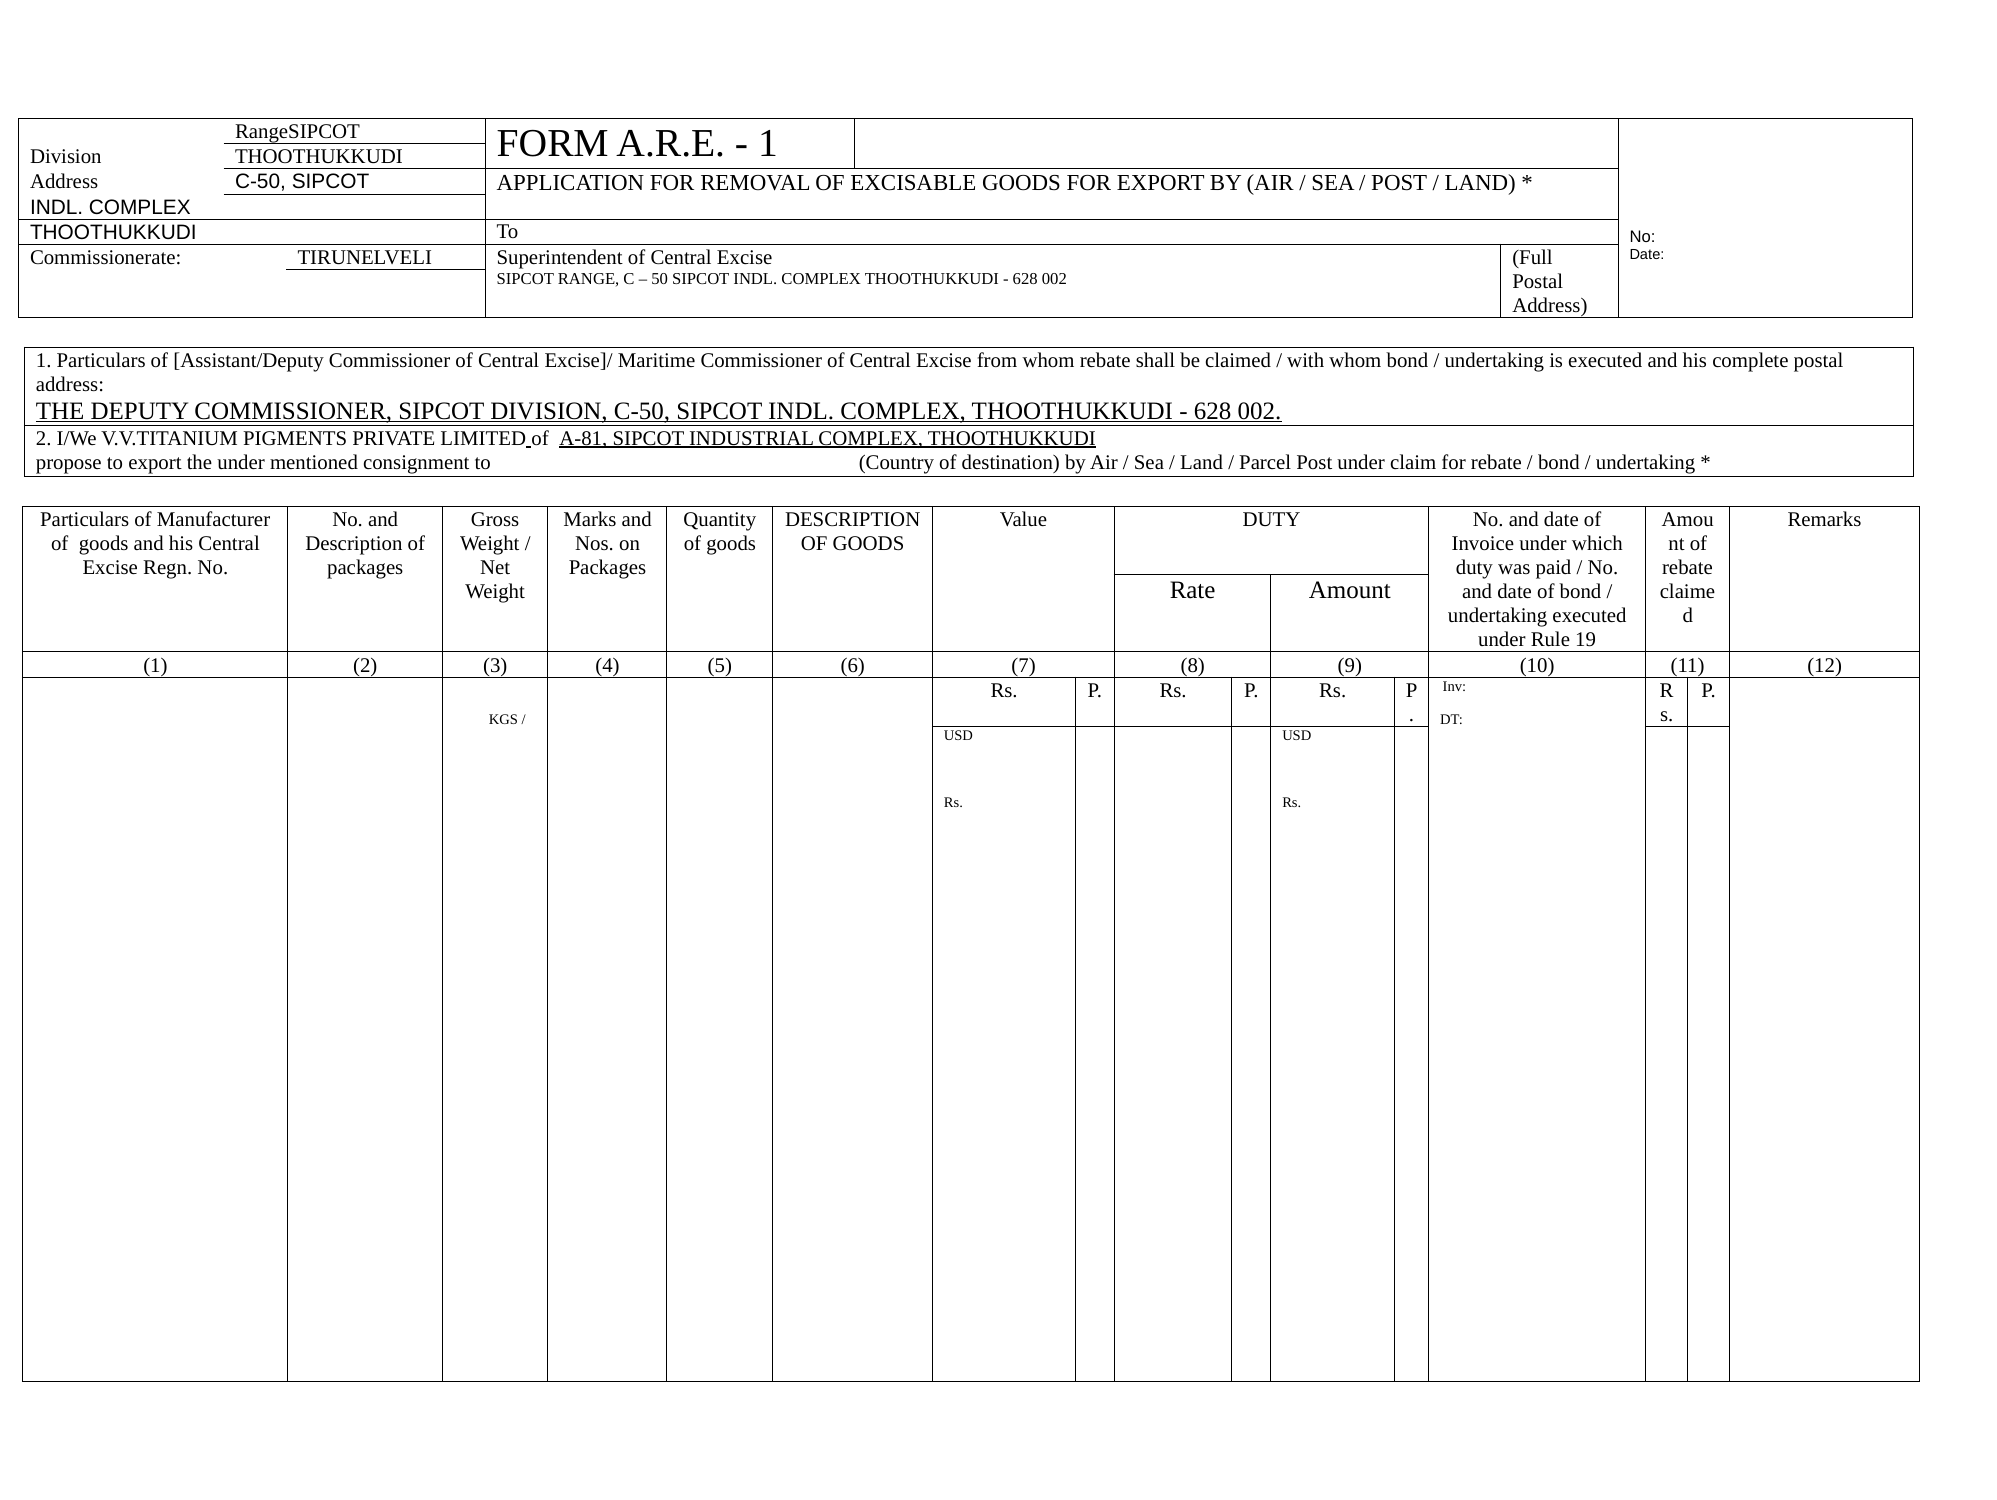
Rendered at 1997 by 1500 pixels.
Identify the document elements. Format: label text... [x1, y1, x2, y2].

table_cell P. [1232, 678, 1270, 726]
table_cell TIRUNELVELI [286, 245, 485, 269]
table_header Quantity of goods [667, 507, 772, 651]
table_cell THOOTHUKKUDI [224, 144, 485, 168]
table_cell <get_amount(round(o.rebate_claimed_amt,2))[1]> [1688, 727, 1729, 1381]
table_cell (6) [773, 652, 932, 677]
table_cell <o.description_goods and (o.description_goods).upper() or ''> [773, 678, 932, 1381]
table_header No. and Description of packages [288, 507, 442, 651]
table_cell (Full Postal Address) [1501, 245, 1618, 317]
table_cell (12) [1730, 652, 1919, 677]
table_cell <o.remarks and (o.remarks).upper() or ''> [1730, 678, 1919, 1381]
table_cell [286, 270, 485, 317]
table_cell (5) [667, 652, 772, 677]
table_cell Rs. [1115, 678, 1231, 726]
table_cell C-50, SIPCOT [224, 169, 485, 193]
table_cell Inv:<o.invoice_no_id.number> DT:<get_date(o.invoiced_date)> [1429, 678, 1645, 1381]
table_cell <round(o.gross_weight,2)> KGS / <round(o.net_weight,2)> [443, 678, 547, 1381]
table_cell <get_amount(round(o.amount_usd,2))[1]><get_amount(round(o.amount_inr,2))[1]> [1395, 727, 1428, 1381]
table_cell Commissionerate: [19, 245, 286, 317]
table_cell <o.marks_package and (o.marks_package).upper() or ''> [548, 678, 666, 1381]
table_cell <get_amount(round(o.value * 0.0157831,2))[1]> <get_amount(round(o.value,2))[1]> [1076, 727, 1114, 1381]
table_cell Division [19, 143, 223, 168]
table_header 1. Particulars of [Assistant/Deputy Commissioner of Central Excise]/ Maritime Commissioner of Central Excise from whom rebate shall be claimed / with whom bond / undertaking is executed and his complete postal address: THE DEPUTY COMMISSIONER, SIPCOT DIVISION, C-50, SIPCOT INDL. COMPLEX, THOOTHUKKUDI - 628 002. [25, 348, 1913, 424]
table_cell (2) [288, 652, 442, 677]
table_cell Rs. [933, 678, 1075, 726]
table_cell [1232, 727, 1270, 1381]
table_cell P. [1688, 678, 1729, 726]
table_cell USD <get_amount(round(o.amount_usd,2))[0]> Rs. <get_amount(round(o.amount_inr,2))[0]> [1271, 727, 1394, 1381]
table_cell <o.excise_duty_id.description> [1115, 727, 1231, 1381]
table_header [855, 119, 1618, 168]
table_cell (3) [443, 652, 547, 677]
table_cell <round(o.quantity,2)> [667, 678, 772, 1381]
table_cell USD <get_amount(round(o.value * 0.0157831,2))[0]> Rs. <get_amount(round(o.value,2))[0]> [933, 727, 1075, 1381]
table_cell P. [1395, 678, 1428, 726]
table_cell (4) [548, 652, 666, 677]
table_cell (7) [933, 652, 1114, 677]
table_cell Address [19, 168, 223, 193]
table_header No. and date of Invoice under which duty was paid / No. and date of bond / undertaking executed under Rule 19 [1429, 507, 1645, 651]
table_cell To [486, 220, 1618, 243]
table_cell APPLICATION FOR REMOVAL OF EXCISABLE GOODS FOR EXPORT BY (AIR / SEA / POST / LAND) * [486, 169, 1618, 218]
table_header [19, 119, 223, 143]
table_cell Superintendent of Central Excise SIPCOT RANGE, C – 50 SIPCOT INDL. COMPLEX THOOTHUKKUDI - 628 002 [486, 245, 1500, 317]
table_header Amount of rebate claimed [1646, 507, 1729, 651]
table_header Remarks [1730, 507, 1919, 651]
table_cell <o.package_description and (o.package_description).upper() or ''> [288, 678, 442, 1381]
table_cell (9) [1271, 652, 1428, 677]
table_header Particulars of Manufacturer of goods and his Central Excise Regn. No. [23, 507, 287, 651]
table_cell 2. I/We V.V.TITANIUM PIGMENTS PRIVATE LIMITED of A-81, SIPCOT INDUSTRIAL COMPLEX, THOOTHUKKUDI propose to export the under mentioned consignment to <o.invoice_no_id.final_desti or ''> (Country of destination) by Air / Sea / Land / Parcel Post under claim for rebate / bond / undertaking * [25, 426, 1913, 476]
table_cell Rate [1115, 575, 1270, 651]
table_cell Amount [1271, 575, 1428, 651]
table_header RangeSIPCOT [224, 119, 485, 143]
table_header Marks and Nos. on Packages [548, 507, 666, 651]
table_header FORM A.R.E. - 1 [486, 119, 854, 168]
table_cell (10) [1429, 652, 1645, 677]
table_cell (8) [1115, 652, 1270, 677]
table_cell <o.manufacturer_id and (o.manufacturer_id.name).upper() or ''> [23, 678, 287, 1381]
table_cell Rs. [1646, 678, 1687, 726]
table_cell INDL. COMPLEX [19, 194, 485, 218]
table_header Value [933, 507, 1114, 651]
table_header Gross Weight / Net Weight [443, 507, 547, 651]
table_header DUTY [1115, 507, 1428, 574]
table_cell (1) [23, 652, 287, 677]
table_cell Rs. [1271, 678, 1394, 726]
table_cell THOOTHUKKUDI [19, 220, 485, 243]
table_cell (11) [1646, 652, 1729, 677]
table_header DESCRIPTION OF GOODS [773, 507, 932, 651]
table_header <get_copy(o.is_original,o.is_duplicate,o.is_triplicate,o.is_quadruplicate,o.is_extra)> No: <o.name or ''> Date: <get_date(o.date) or ''> [1619, 119, 1912, 317]
table_cell P. [1076, 678, 1114, 726]
table_cell <get_amount(round(o.rebate_claimed_amt,2))[0]> [1646, 727, 1687, 1381]
